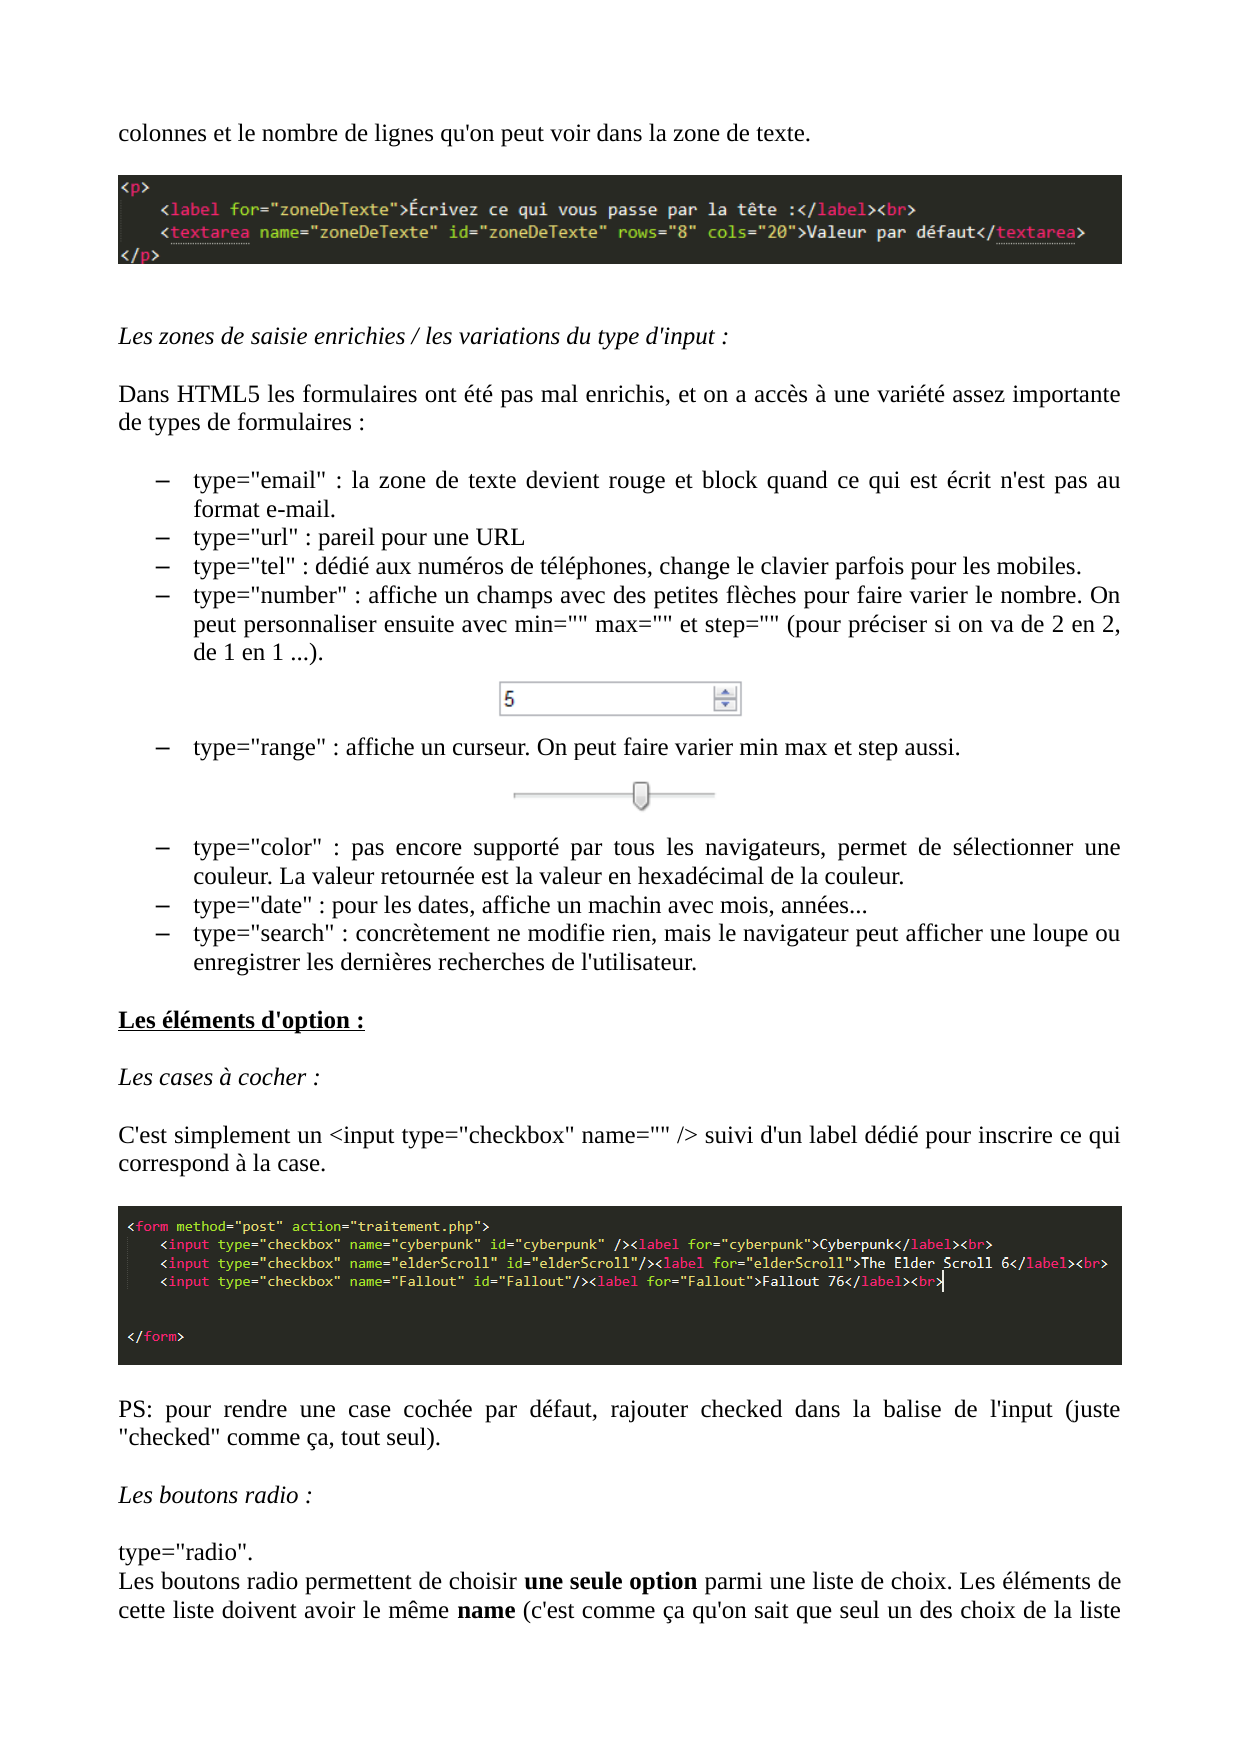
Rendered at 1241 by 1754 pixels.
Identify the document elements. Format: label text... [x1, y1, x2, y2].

text C'est simplement un <input type="checkbox" name="" /> suivi d'un label dédié pour inscrire ce qui correspond à la case. [118, 1120, 1122, 1177]
text Les cases à cocher : [118, 1062, 1122, 1091]
text colonnes et le nombre de lignes qu'on peut voir dans la zone de texte. [118, 118, 1122, 147]
list type="range" : affiche un curseur. On peut faire varier min max et step aussi. [156, 666, 1122, 761]
text Les éléments d'option : [118, 1005, 1122, 1033]
text Les boutons radio permettent de choisir une seule option parmi une liste de choix. Les éléments de cette liste doivent avoir le même name (c'est comme ça qu'on sait que seul un des choix de la liste [118, 1566, 1122, 1624]
list type="url" : pareil pour une URL [156, 522, 1122, 551]
list type="search" : concrètement ne modifie rien, mais le navigateur peut afficher une loupe ou enregistrer les dernières recherches de l'utilisateur. [156, 918, 1122, 976]
list type="date" : pour les dates, affiche un machin avec mois, années... [156, 890, 1122, 918]
text type="radio". [118, 1537, 1122, 1566]
list type="tel" : dédié aux numéros de téléphones, change le clavier parfois pour les mobiles. [156, 551, 1122, 580]
picture [503, 760, 737, 833]
text Dans HTML5 les formulaires ont été pas mal enrichis, et on a accès à une variété assez importante de types de formulaires : [118, 379, 1122, 436]
list type="color" : pas encore supporté par tous les navigateurs, permet de sélectionner une couleur. La valeur retournée est la valeur en hexadécimal de la couleur. [156, 761, 1122, 890]
text Les boutons radio : [118, 1480, 1122, 1509]
picture [487, 666, 753, 732]
list type="number" : affiche un champs avec des petites flèches pour faire varier le nombre. On peut personnaliser ensuite avec min="" max="" et step="" (pour préciser si on va de 2 en 2, de 1 en 1 ...). [156, 580, 1122, 666]
text PS: pour rendre une case cochée par défaut, rajouter checked dans la balise de l'input (juste "checked" comme ça, tout seul). [118, 1394, 1122, 1451]
list type="email" : la zone de texte devient rouge et block quand ce qui est écrit n'est pas au format e-mail. [156, 465, 1122, 522]
text Les zones de saisie enrichies / les variations du type d'input : [118, 321, 1122, 350]
